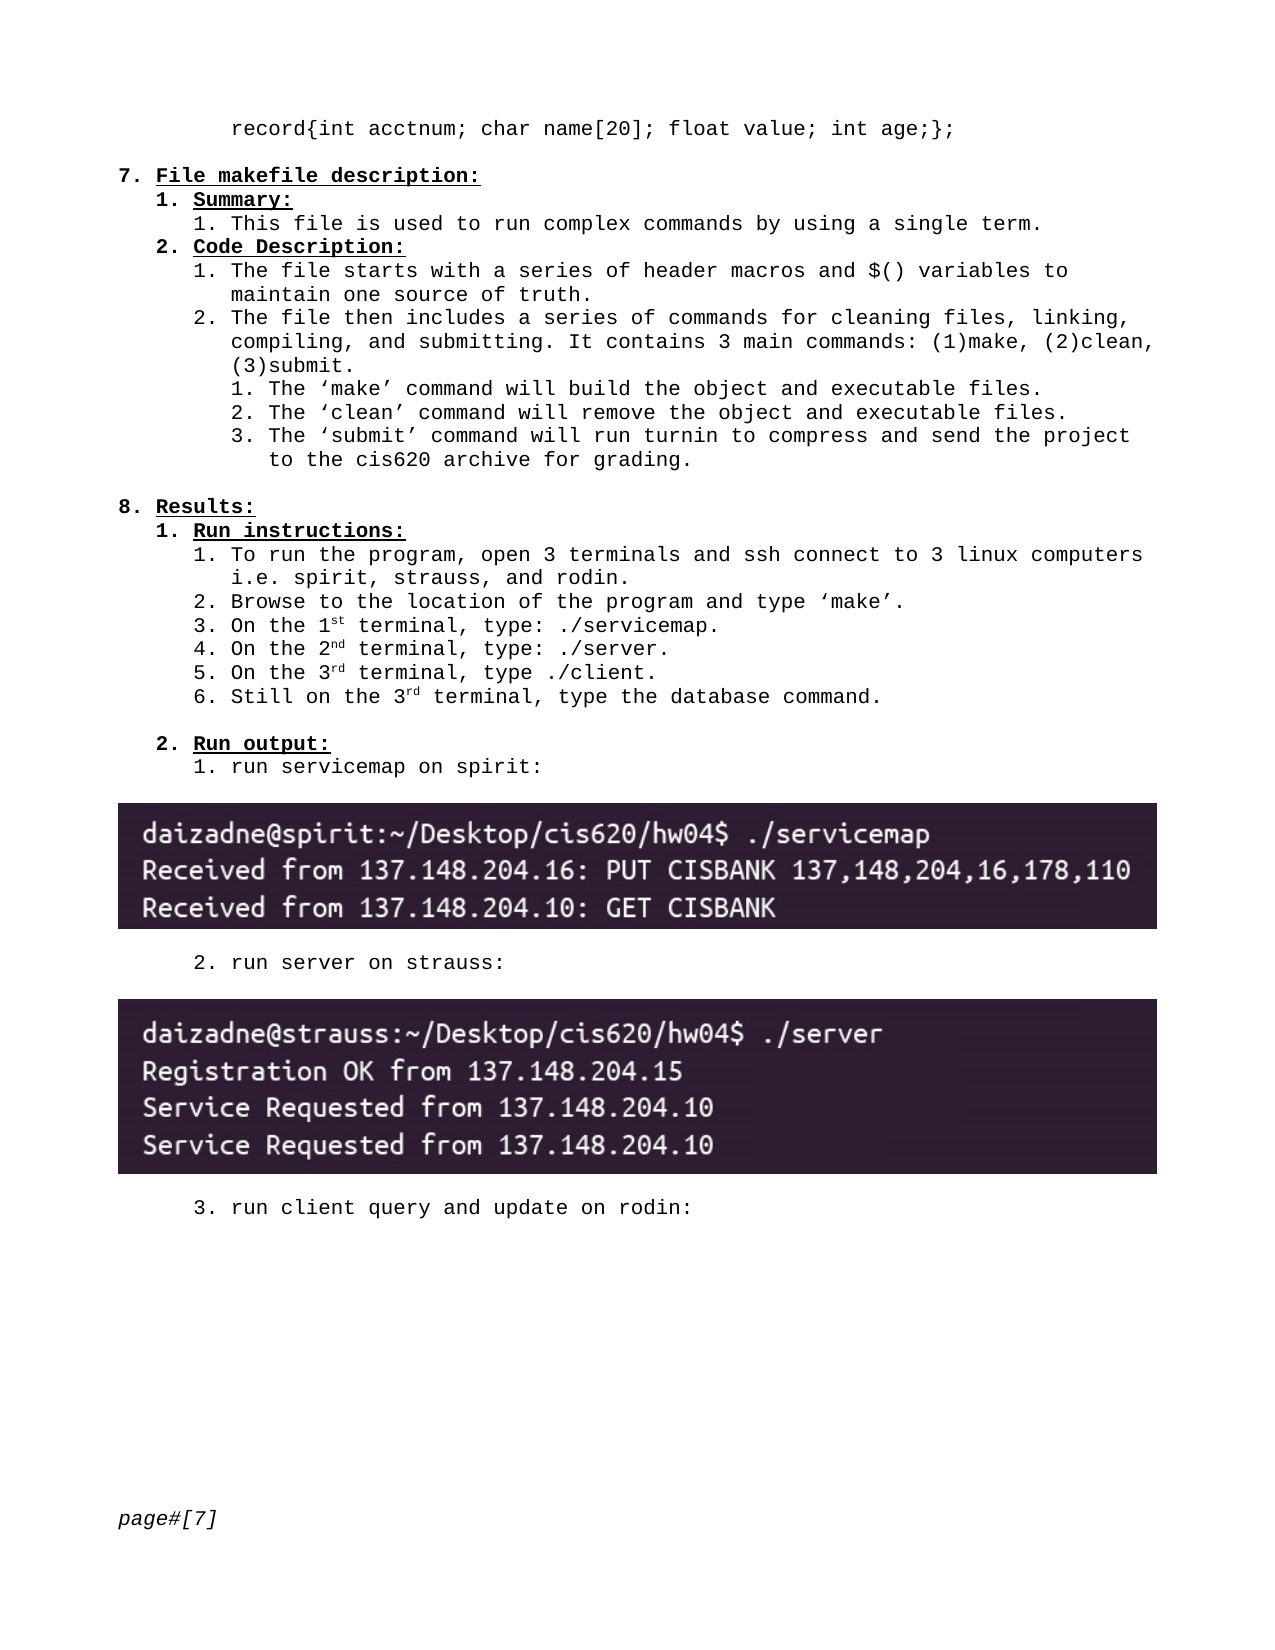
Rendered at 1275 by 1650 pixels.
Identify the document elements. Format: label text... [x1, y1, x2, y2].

list record{int acctnum; char name[20]; float value; int age;}; [193, 118, 1157, 142]
list On the 1st terminal, type: ./servicemap. [193, 615, 1157, 638]
list Browse to the location of the program and type ‘make’. [193, 591, 1157, 615]
list To run the program, open 3 terminals and ssh connect to 3 linux computers i.e. spirit, strauss, and rodin. [193, 544, 1157, 591]
list On the 3rd terminal, type ./client. [193, 662, 1157, 686]
list On the 2nd terminal, type: ./server. [193, 638, 1157, 662]
list The file starts with a series of header macros and $() variables to maintain one source of truth. [193, 260, 1157, 307]
list Summary: [156, 189, 1157, 213]
list The file then includes a series of commands for cleaning files, linking, compiling, and submitting. It contains 3 main commands: (1)make, (2)clean, (3)submit. [193, 307, 1157, 378]
list File makefile description: [118, 165, 1157, 189]
list The ‘make’ command will build the object and executable files. [231, 378, 1157, 402]
picture [118, 803, 1157, 929]
list run server on strauss: [193, 952, 1157, 976]
list This file is used to run complex commands by using a single term. [193, 213, 1157, 236]
list Run instructions: [156, 520, 1157, 544]
list The ‘submit’ command will run turnin to compress and send the project to the cis620 archive for grading. [231, 426, 1157, 473]
list run client query and update on rodin: [193, 1197, 1157, 1221]
list The ‘clean’ command will remove the object and executable files. [231, 402, 1157, 426]
list run servicemap on spirit: [193, 757, 1157, 780]
list Run output: [156, 733, 1157, 757]
picture [118, 999, 1157, 1174]
list Code Description: [156, 236, 1157, 260]
list Still on the 3rd terminal, type the database command. [193, 686, 1157, 709]
list Results: [118, 496, 1157, 520]
